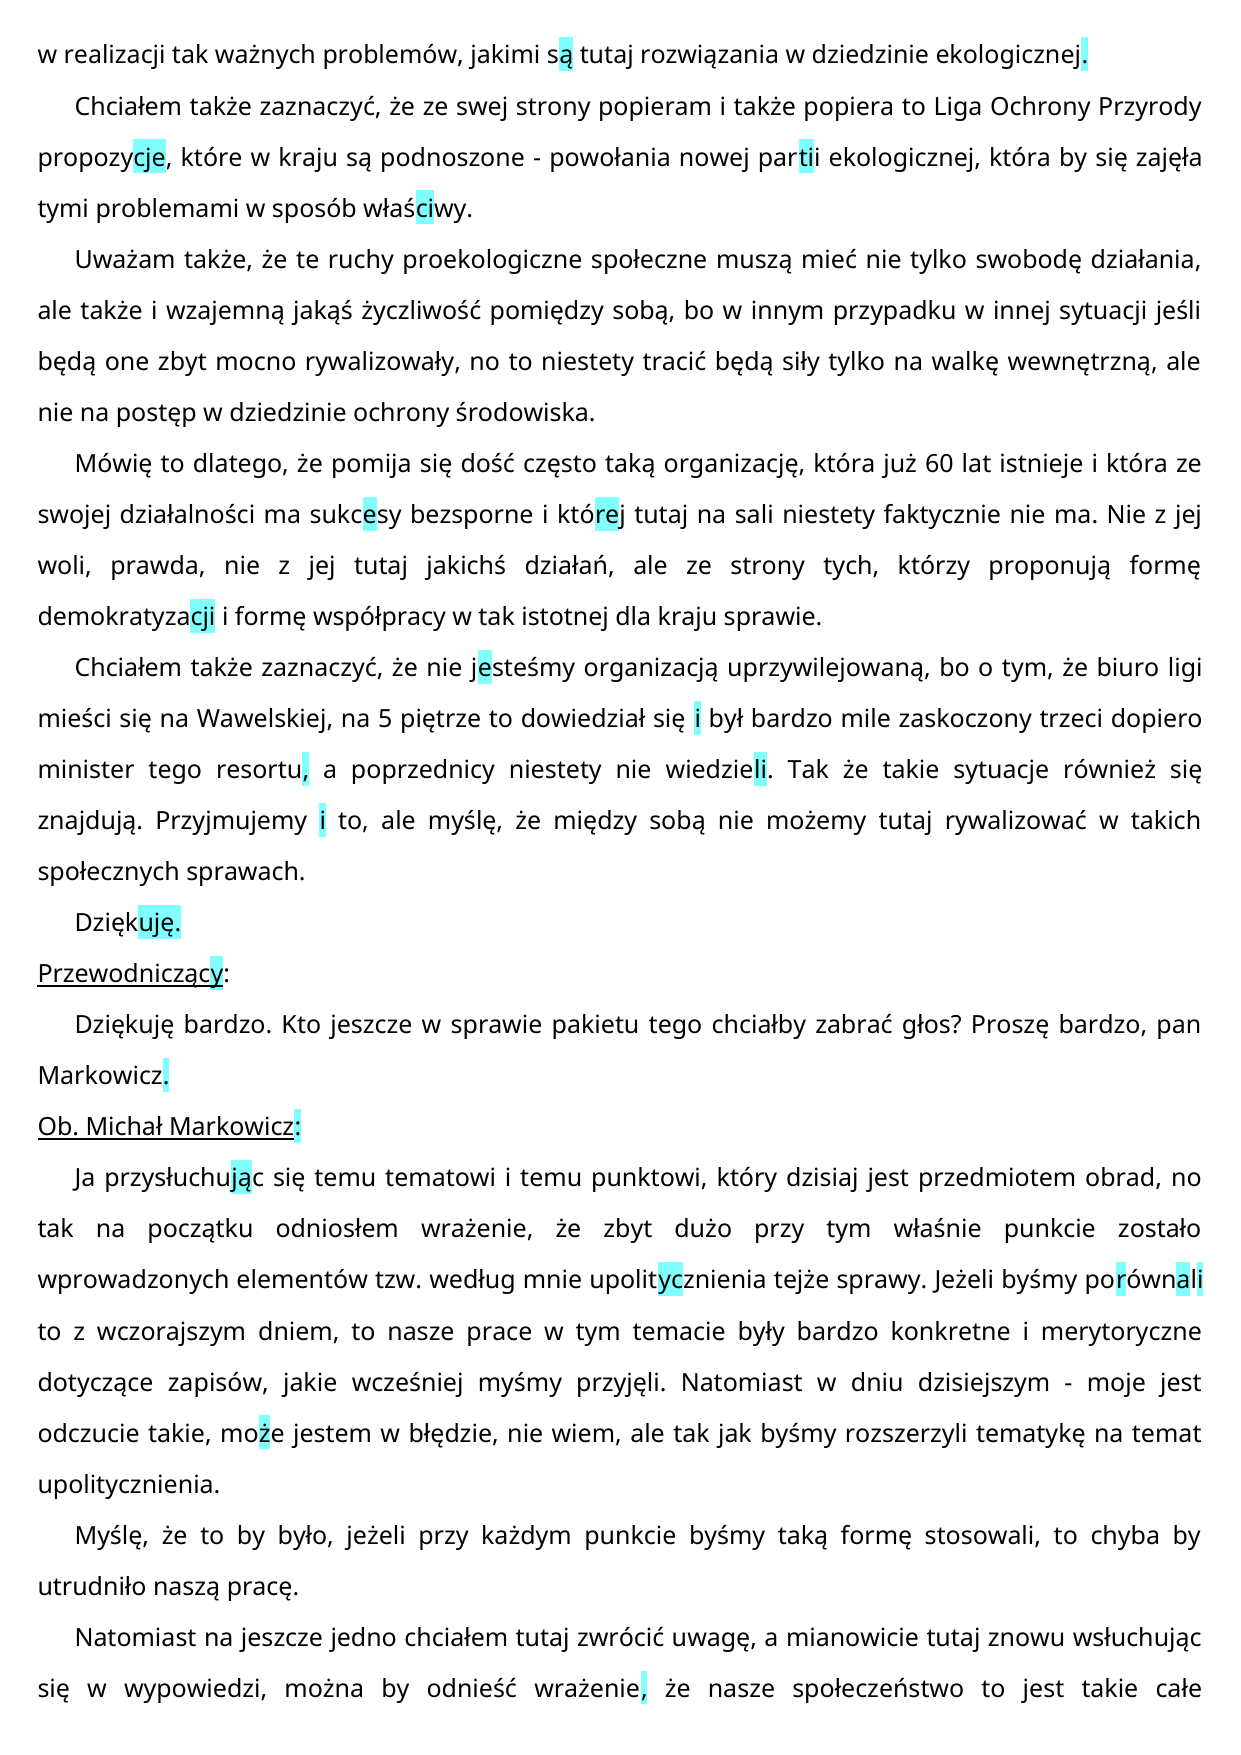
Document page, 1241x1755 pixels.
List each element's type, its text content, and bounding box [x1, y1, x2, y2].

text Dziękuję bardzo. Kto jeszcze w sprawie pakietu tego chciałby zabrać głos? Proszę bardzo, pan Markowicz. [37, 1007, 1203, 1092]
text Przewodniczący: [37, 956, 1203, 990]
text w realizacji tak ważnych problemów, jakimi są tutaj rozwiązania w dziedzinie ekologicznej. [37, 37, 1203, 71]
text Natomiast na jeszcze jedno chciałem tutaj zwrócić uwagę, a mianowicie tutaj znowu wsłuchując się w wypowiedzi, można by odnieść wrażenie, że nasze społeczeństwo to jest takie całe [37, 1619, 1203, 1704]
text Uważam także, że te ruchy proekologiczne społeczne muszą mieć nie tylko swobodę działania, ale także i wzajemną jakąś życzliwość pomiędzy sobą, bo w innym przypadku w innej sytuacji jeśli będą one zbyt mocno rywalizowały, no to niestety tracić będą siły tylko na walkę wewnętrzną, ale nie na postęp w dziedzinie ochrony środowiska. [37, 241, 1203, 428]
text Myślę, że to by było, jeżeli przy każdym punkcie byśmy taką formę stosowali, to chyba by utrudniło naszą pracę. [37, 1517, 1203, 1602]
text Mówię to dlatego, że pomija się dość często taką organizację, która już 60 lat istnieje i która ze swojej działalności ma sukcesy bezsporne i której tutaj na sali niestety faktycznie nie ma. Nie z jej woli, prawda, nie z jej tutaj jakichś działań, ale ze strony tych, którzy proponują formę demokratyzacji i formę współpracy w tak istotnej dla kraju sprawie. [37, 446, 1203, 633]
text Ja przysłuchując się temu tematowi i temu punktowi, który dzisiaj jest przedmiotem obrad, no tak na początku odniosłem wrażenie, że zbyt dużo przy tym właśnie punkcie zostało wprowadzonych elementów tzw. według mnie upolitycznienia tejże sprawy. Jeżeli byśmy porównali to z wczorajszym dniem, to nasze prace w tym temacie były bardzo konkretne i merytoryczne dotyczące zapisów, jakie wcześniej myśmy przyjęli. Natomiast w dniu dzisiejszym - moje jest odczucie takie, może jestem w błędzie, nie wiem, ale tak jak byśmy rozszerzyli tematykę na temat upolitycznienia. [37, 1160, 1203, 1500]
text Chciałem także zaznaczyć, że nie jesteśmy organizacją uprzywilejowaną, bo o tym, że biuro ligi mieści się na Wawelskiej, na 5 piętrze to dowiedział się i był bardzo mile zaskoczony trzeci dopiero minister tego resortu, a poprzednicy niestety nie wiedzieli. Tak że takie sytuacje również się znajdują. Przyjmujemy i to, ale myślę, że między sobą nie możemy tutaj rywalizować w takich społecznych sprawach. [37, 650, 1203, 888]
text Chciałem także zaznaczyć, że ze swej strony popieram i także popiera to Liga Ochrony Przyrody propozycje, które w kraju są podnoszone - powołania nowej partii ekologicznej, która by się zajęła tymi problemami w sposób właściwy. [37, 88, 1203, 224]
text Dziękuję. [37, 905, 1203, 939]
text Ob. Michał Markowicz: [37, 1109, 1203, 1143]
